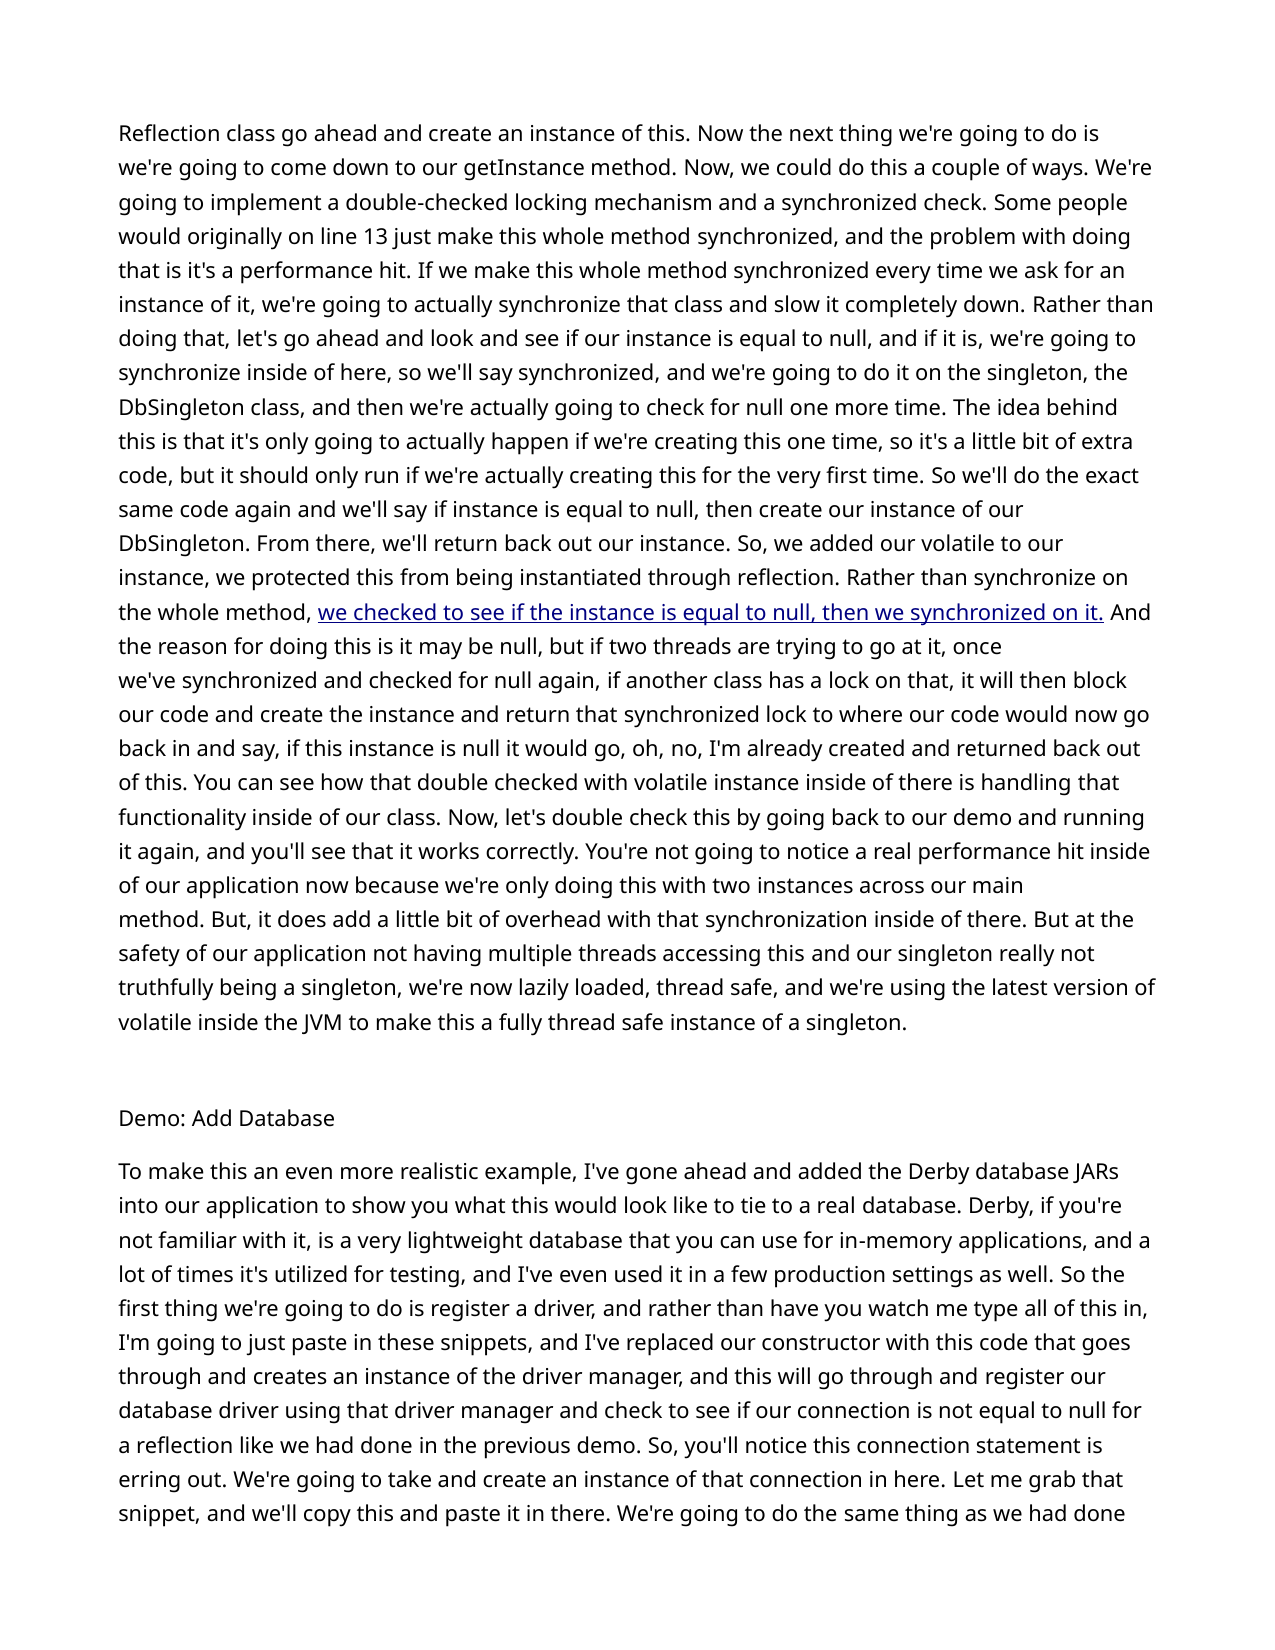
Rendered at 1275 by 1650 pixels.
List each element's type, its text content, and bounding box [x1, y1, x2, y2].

text To make this an even more realistic example, I've gone ahead and added the Derby database JARs into our application to show you what this would look like to tie to a real database. Derby, if you're not familiar with it, is a very lightweight database that you can use for in‑memory applications, and a lot of times it's utilized for testing, and I've even used it in a few production settings as well. So the first thing we're going to do is register a driver, and rather than have you watch me type all of this in, I'm going to just paste in these snippets, and I've replaced our constructor with this code that goes through and creates an instance of the driver manager, and this will go through and register our database driver using that driver manager and check to see if our connection is not equal to null for a reflection like we had done in the previous demo. So, you'll notice this connection statement is erring out. We're going to take and create an instance of that connection in here. Let me grab that snippet, and we'll copy this and paste it in there. We're going to do the same thing as we had done [118, 1156, 1157, 1528]
text Reflection class go ahead and create an instance of this. Now the next thing we're going to do is we're going to come down to our getInstance method. Now, we could do this a couple of ways. We're going to implement a double‑checked locking mechanism and a synchronized check. Some people would originally on line 13 just make this whole method synchronized, and the problem with doing that is it's a performance hit. If we make this whole method synchronized every time we ask for an instance of it, we're going to actually synchronize that class and slow it completely down. Rather than doing that, let's go ahead and look and see if our instance is equal to null, and if it is, we're going to synchronize inside of here, so we'll say synchronized, and we're going to do it on the singleton, the DbSingleton class, and then we're actually going to check for null one more time. The idea behind this is that it's only going to actually happen if we're creating this one time, so it's a little bit of extra code, but it should only run if we're actually creating this for the very first time. So we'll do the exact same code again and we'll say if instance is equal to null, then create our instance of our DbSingleton. From there, we'll return back out our instance. So, we added our volatile to our instance, we protected this from being instantiated through reflection. Rather than synchronize on the whole method, we checked to see if the instance is equal to null, then we synchronized on it. And the reason for doing this is it may be null, but if two threads are trying to go at it, once we've synchronized and checked for null again, if another class has a lock on that, it will then block our code and create the instance and return that synchronized lock to where our code would now go back in and say, if this instance is null it would go, oh, no, I'm already created and returned back out of this. You can see how that double checked with volatile instance inside of there is handling that functionality inside of our class. Now, let's double check this by going back to our demo and running it again, and you'll see that it works correctly. You're not going to notice a real performance hit inside of our application now because we're only doing this with two instances across our main method. But, it does add a little bit of overhead with that synchronization inside of there. But at the safety of our application not having multiple threads accessing this and our singleton really not truthfully being a singleton, we're now lazily loaded, thread safe, and we're using the latest version of volatile inside the JVM to make this a fully thread safe instance of a singleton. [118, 118, 1157, 1036]
subtitle Demo: Add Database [118, 1103, 1157, 1133]
